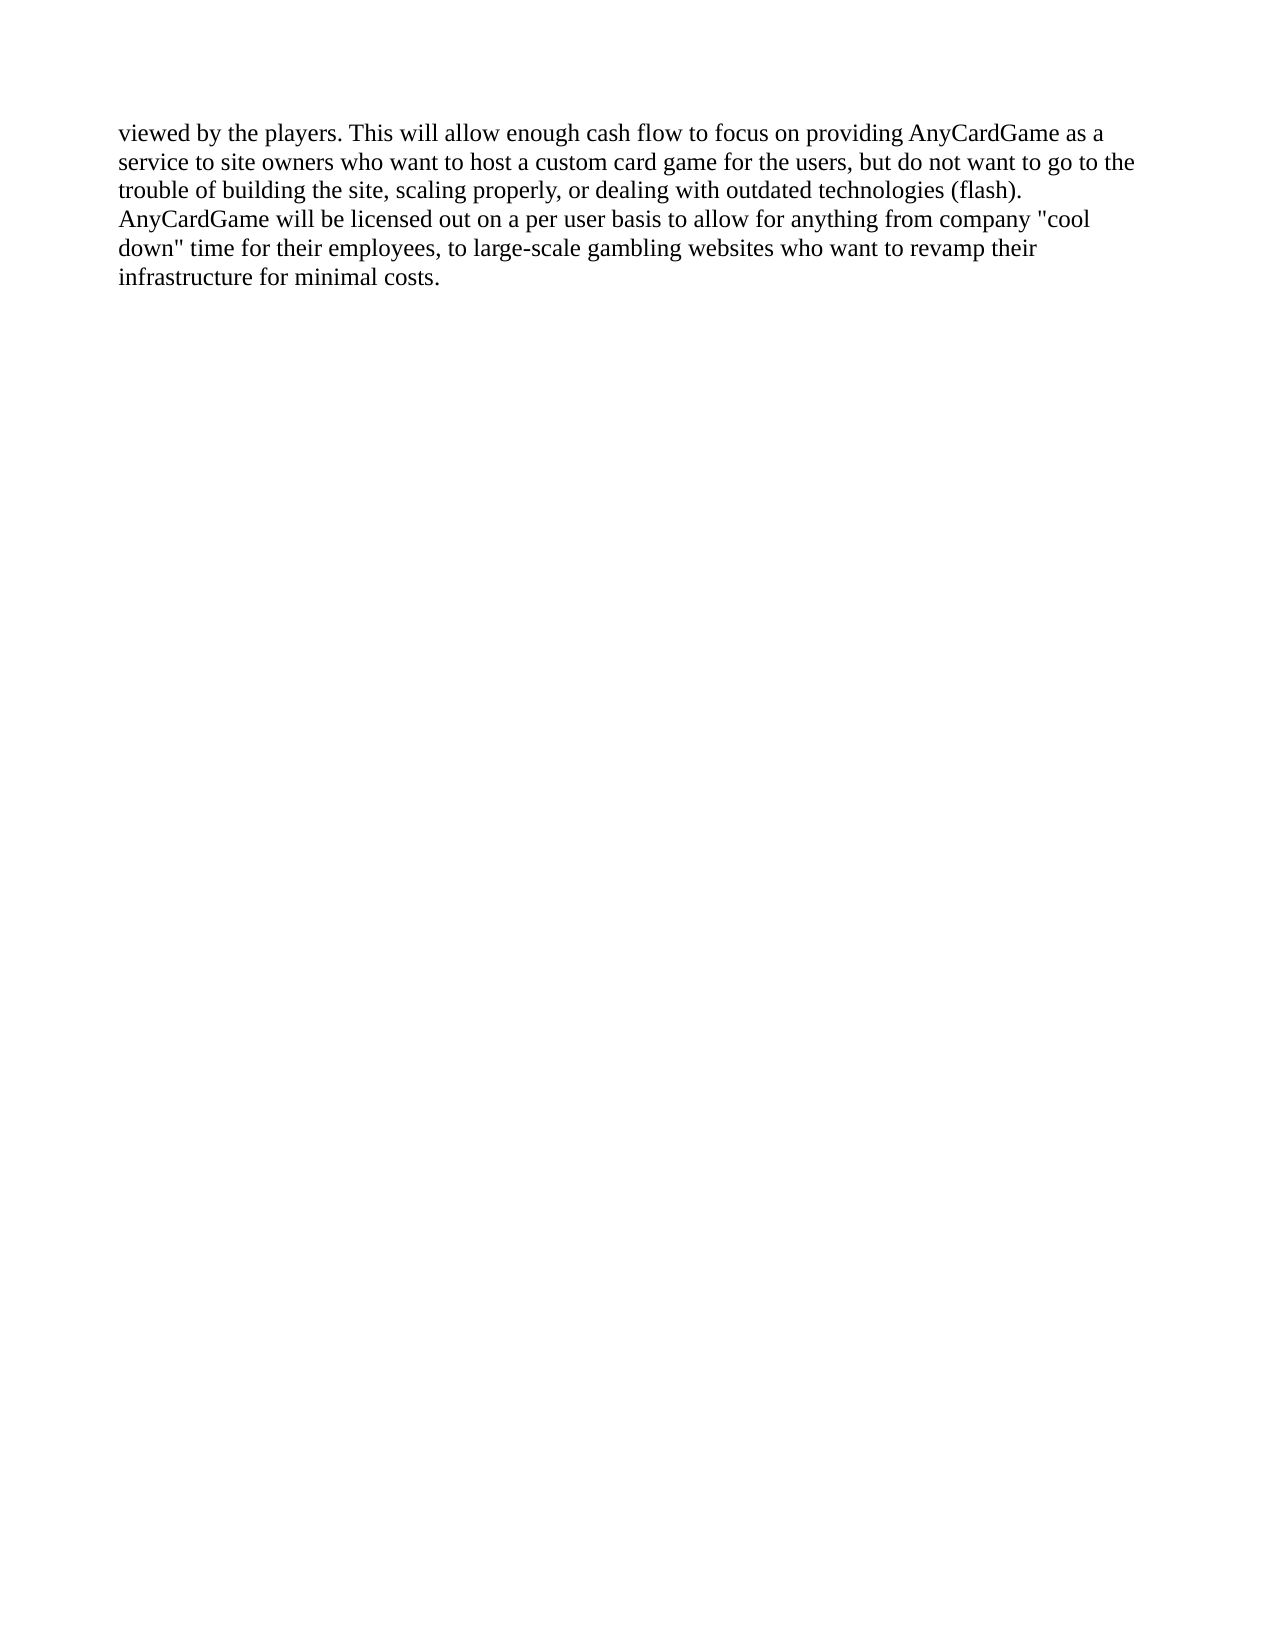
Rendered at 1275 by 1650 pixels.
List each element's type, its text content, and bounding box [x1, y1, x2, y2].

text viewed by the players. This will allow enough cash flow to focus on providing AnyCardGame as a service to site owners who want to host a custom card game for the users, but do not want to go to the trouble of building the site, scaling properly, or dealing with outdated technologies (flash). AnyCardGame will be licensed out on a per user basis to allow for anything from company "cool down" time for their employees, to large-scale gambling websites who want to revamp their infrastructure for minimal costs. [118, 118, 1157, 291]
